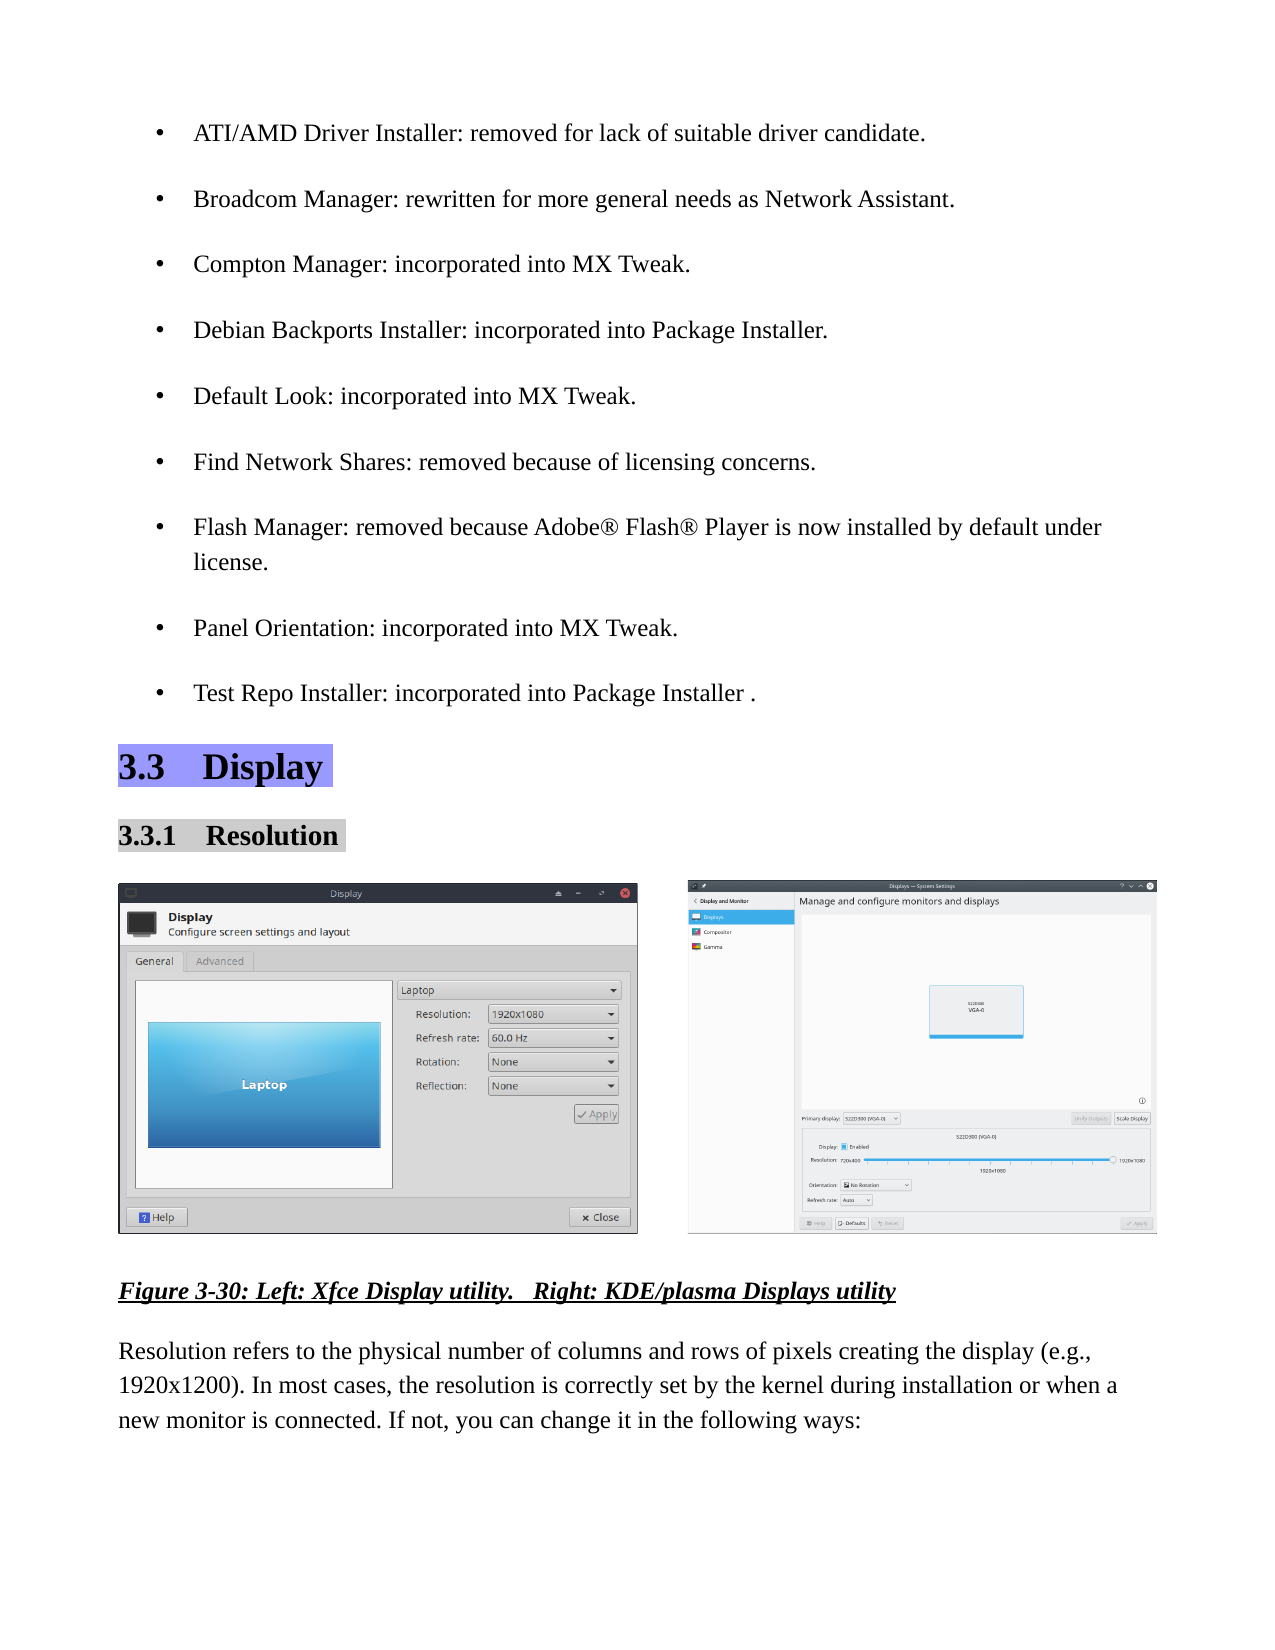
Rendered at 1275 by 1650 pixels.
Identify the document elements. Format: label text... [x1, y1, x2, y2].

list ATI/AMD Driver Installer: removed for lack of suitable driver candidate. [156, 118, 1157, 147]
list Debian Backports Installer: incorporated into Package Installer. [156, 315, 1157, 344]
list Broadcom Manager: rewritten for more general needs as Network Assistant. [156, 184, 1157, 213]
list Flash Manager: removed because Adobe® Flash® Player is now installed by default under license. [156, 512, 1157, 576]
picture [687, 880, 1157, 1234]
subtitle 3.3 Display [333, 744, 1157, 787]
text Resolution refers to the physical number of columns and rows of pixels creating the display (e.g., 1920x1200). In most cases, the resolution is correctly set by the kernel during installation or when a new monitor is connected. If not, you can change it in the following ways: [118, 1336, 1157, 1434]
text Figure 3-30: Left: Xfce Display utility. Right: KDE/plasma Displays utility [118, 1276, 1157, 1305]
subtitle 3.3.1 Resolution [118, 818, 1138, 852]
list Panel Orientation: incorporated into MX Tweak. [156, 613, 1157, 641]
list Compton Manager: incorporated into MX Tweak. [156, 249, 1157, 278]
list Test Repo Installer: incorporated into Package Installer . [156, 678, 1157, 707]
list Default Look: incorporated into MX Tweak. [156, 381, 1157, 410]
picture [118, 883, 638, 1234]
list Find Network Shares: removed because of licensing concerns. [156, 447, 1157, 476]
